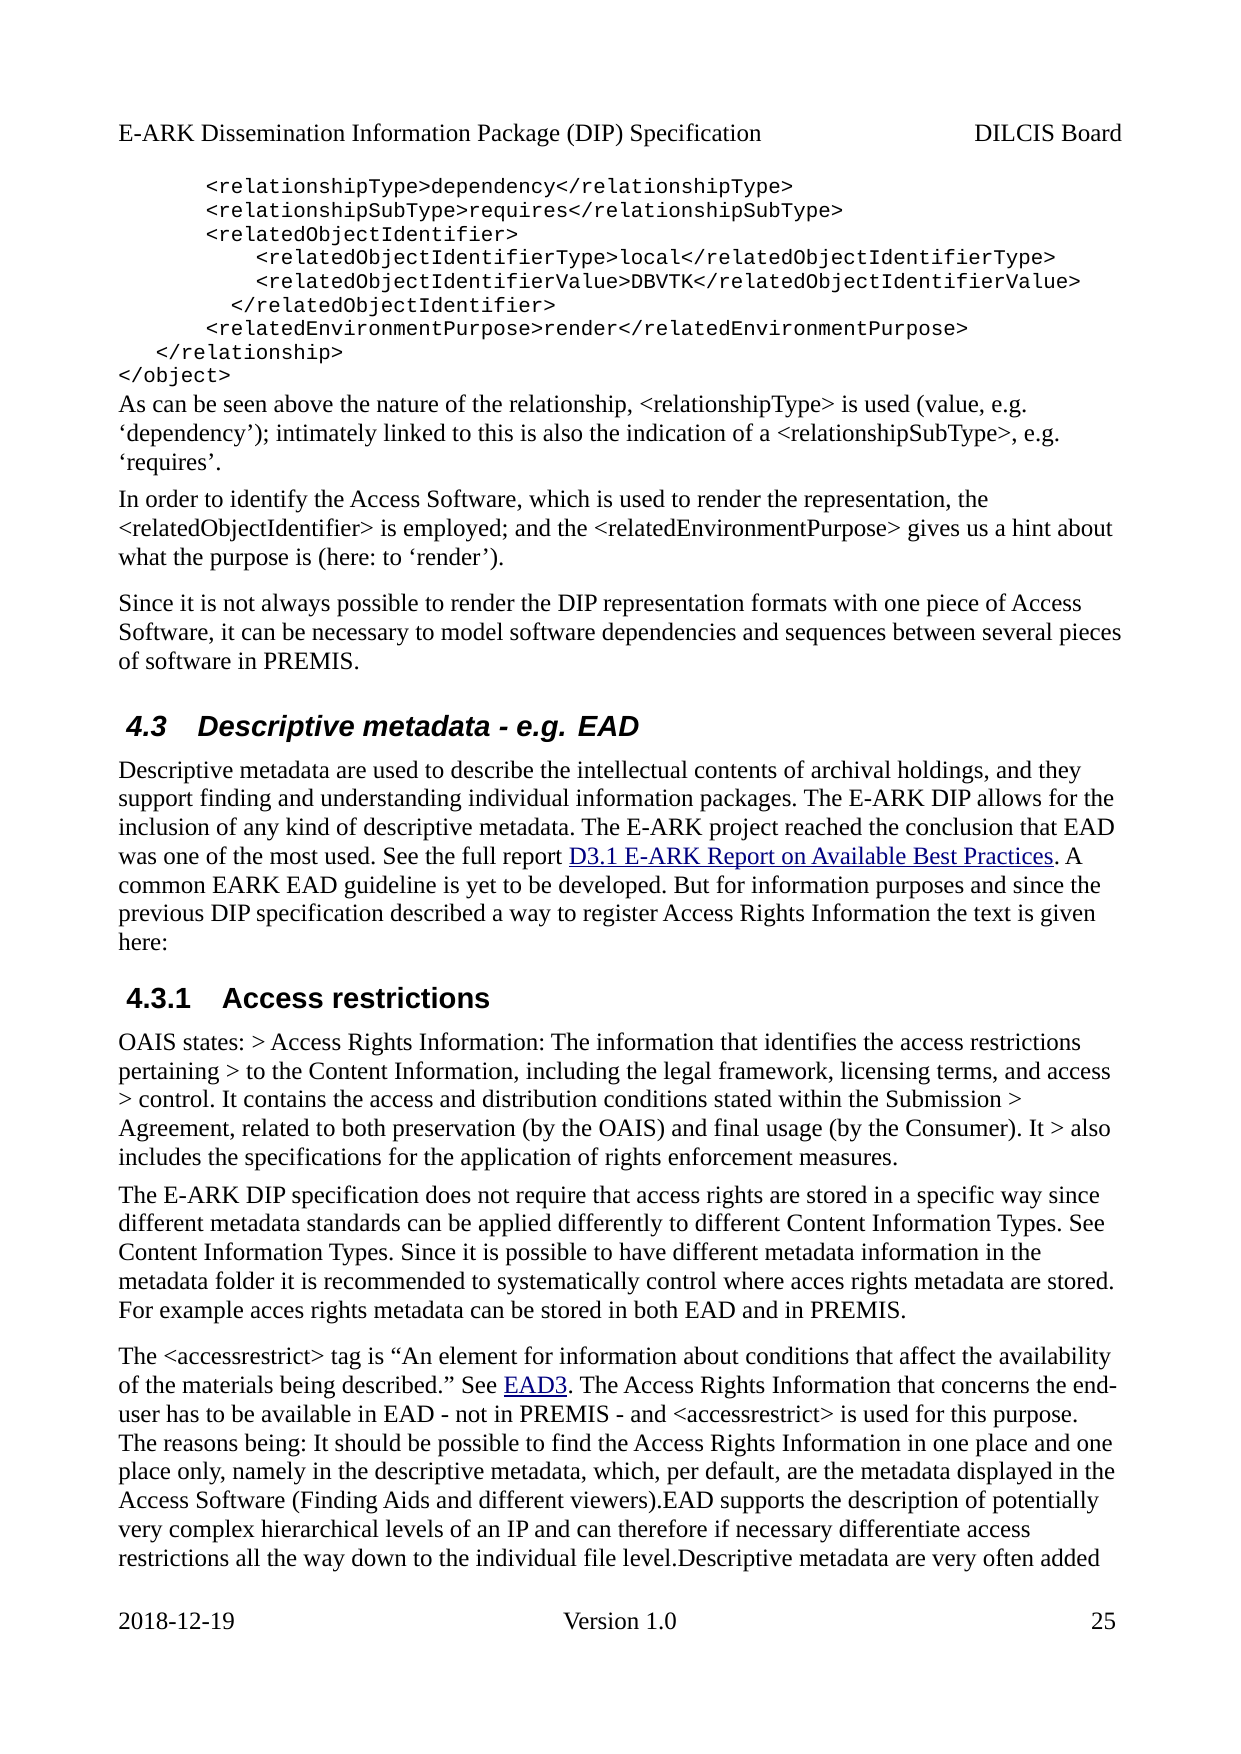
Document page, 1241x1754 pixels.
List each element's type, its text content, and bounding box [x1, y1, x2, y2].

text The <accessrestrict> tag is “An element for information about conditions that affect the availability of the materials being described.” See EAD3. The Access Rights Information that concerns the end-user has to be available in EAD - not in PREMIS - and <accessrestrict> is used for this purpose. The reasons being: It should be possible to find the Access Rights Information in one place and one place only, namely in the descriptive metadata, which, per default, are the metadata displayed in the Access Software (Finding Aids and different viewers).EAD supports the description of potentially very complex hierarchical levels of an IP and can therefore if necessary differentiate access restrictions all the way down to the individual file level.Descriptive metadata are very often added [118, 1341, 1122, 1571]
text <relationshipType>dependency</relationshipType> [118, 176, 1122, 200]
subtitle Descriptive metadata - e.g. EAD [118, 709, 1122, 742]
text OAIS states: > Access Rights Information: The information that identifies the access restrictions pertaining > to the Content Information, including the legal framework, licensing terms, and access > control. It contains the access and distribution conditions stated within the Submission > Agreement, related to both preservation (by the OAIS) and final usage (by the Consumer). It > also includes the specifications for the application of rights enforcement measures. [118, 1027, 1122, 1171]
text As can be seen above the nature of the relationship, <relationshipType> is used (value, e.g. ‘dependency’); intimately linked to this is also the indication of a <relationshipSubType>, e.g. ‘requires’. [118, 389, 1122, 475]
text In order to identify the Access Software, which is used to render the representation, the <relatedObjectIdentifier> is employed; and the <relatedEnvironmentPurpose> gives us a hint about what the purpose is (here: to ‘render’). [118, 484, 1122, 571]
text Descriptive metadata are used to describe the intellectual contents of archival holdings, and they support finding and understanding individual information packages. The E-ARK DIP allows for the inclusion of any kind of descriptive metadata. The E-ARK project reached the conclusion that EAD was one of the most used. See the full report D3.1 E-ARK Report on Available Best Practices. A common EARK EAD guideline is yet to be developed. But for information purposes and since the previous DIP specification described a way to register Access Rights Information the text is given here: [118, 755, 1122, 956]
text <relationshipSubType>requires</relationshipSubType> [118, 200, 1122, 224]
text <relatedObjectIdentifierValue>DBVTK</relatedObjectIdentifierValue> [118, 271, 1122, 294]
text Since it is not always possible to render the DIP representation formats with one piece of Access Software, it can be necessary to model software dependencies and sequences between several pieces of software in PREMIS. [118, 588, 1122, 675]
text </relatedObjectIdentifier> [118, 294, 1122, 318]
text </object> [118, 366, 1122, 389]
text <relatedObjectIdentifier> [118, 224, 1122, 247]
text </relationship> [118, 342, 1122, 366]
text <relatedEnvironmentPurpose>render</relatedEnvironmentPurpose> [118, 318, 1122, 342]
text The E-ARK DIP specification does not require that access rights are stored in a specific way since different metadata standards can be applied differently to different Content Information Types. See Content Information Types. Since it is possible to have different metadata information in the metadata folder it is recommended to systematically control where acces rights metadata are stored. For example acces rights metadata can be stored in both EAD and in PREMIS. [118, 1180, 1122, 1323]
subtitle Access restrictions [118, 981, 1122, 1014]
text <relatedObjectIdentifierType>local</relatedObjectIdentifierType> [118, 247, 1122, 271]
